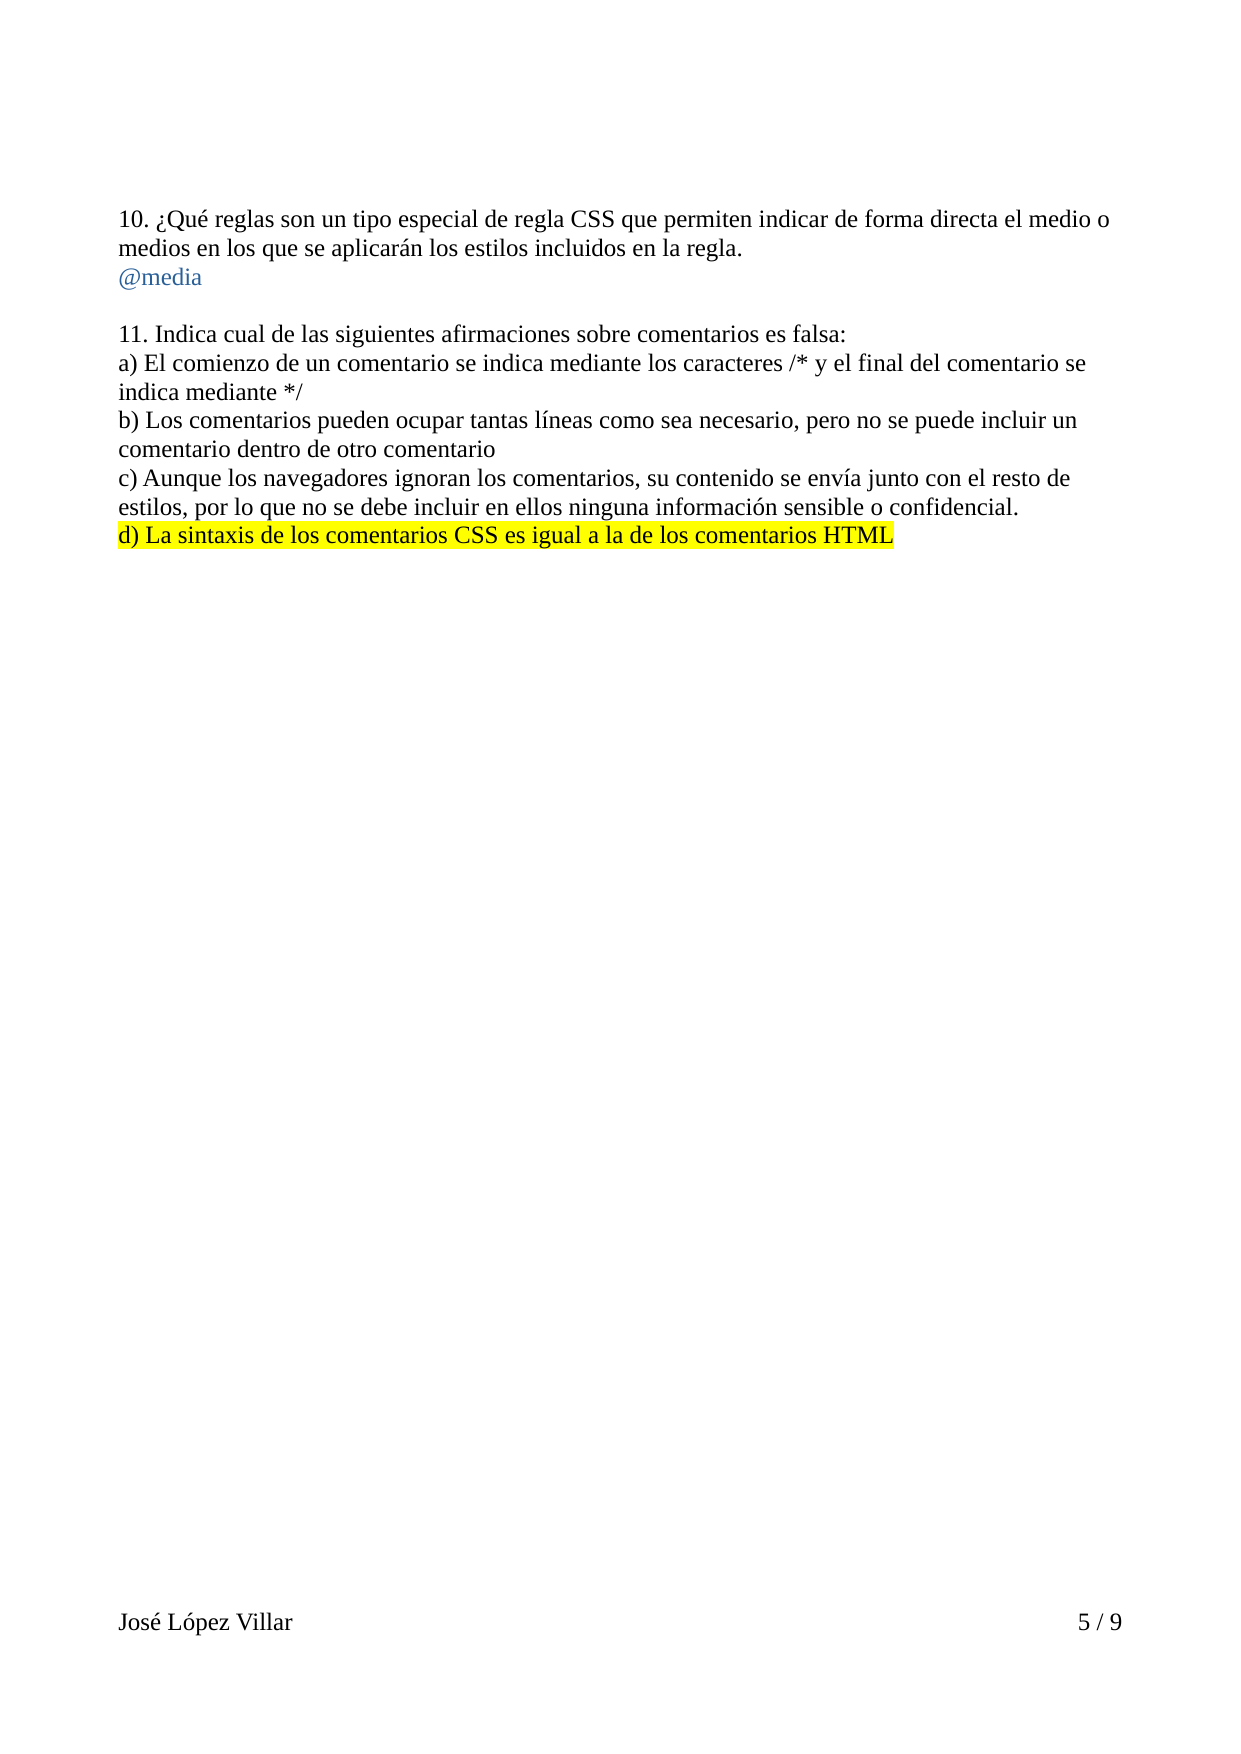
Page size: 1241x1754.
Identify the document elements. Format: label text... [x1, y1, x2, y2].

text 11. Indica cual de las siguientes afirmaciones sobre comentarios es falsa: [118, 319, 1122, 348]
text b) Los comentarios pueden ocupar tantas líneas como sea necesario, pero no se puede incluir un comentario dentro de otro comentario [118, 406, 1122, 463]
text 10. ¿Qué reglas son un tipo especial de regla CSS que permiten indicar de forma directa el medio o medios en los que se aplicarán los estilos incluidos en la regla. [118, 204, 1122, 262]
text @media [118, 262, 1122, 291]
text a) El comienzo de un comentario se indica mediante los caracteres /* y el final del comentario se indica mediante */ [118, 348, 1122, 406]
text c) Aunque los navegadores ignoran los comentarios, su contenido se envía junto con el resto de estilos, por lo que no se debe incluir en ellos ninguna información sensible o confidencial. [118, 463, 1122, 521]
text d) La sintaxis de los comentarios CSS es igual a la de los comentarios HTML [118, 521, 1122, 549]
